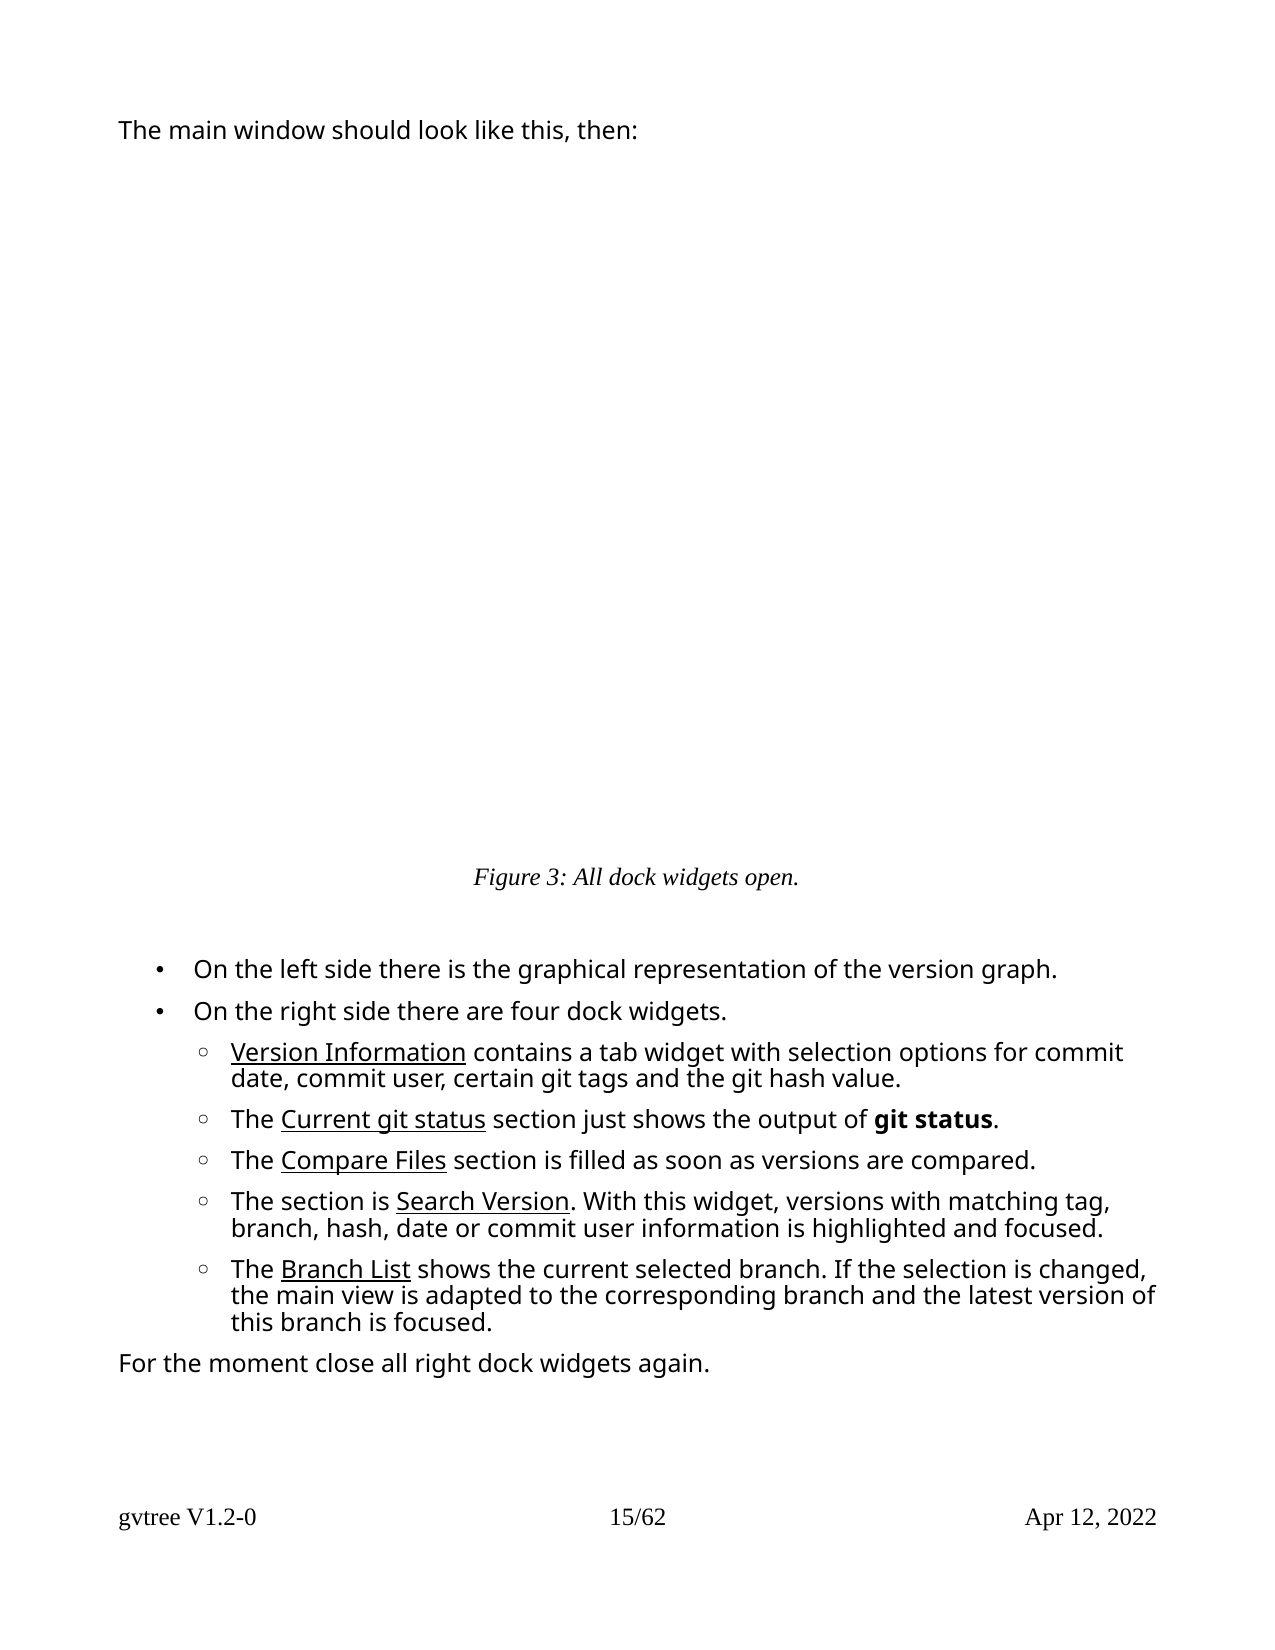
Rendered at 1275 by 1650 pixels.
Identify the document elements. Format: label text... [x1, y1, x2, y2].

text For the moment close all right dock widgets again. [118, 1351, 1157, 1377]
list The Current git status section just shows the output of git status. [193, 1107, 1157, 1134]
text Figure 3: All dock widgets open. [118, 172, 1157, 891]
list The Branch List shows the current selected branch. If the selection is changed, the main view is adapted to the corresponding branch and the latest version of this branch is focused. [193, 1257, 1157, 1336]
list Version Information contains a tab widget with selection options for commit date, commit user, certain git tags and the git hash value. [193, 1040, 1157, 1093]
list On the left side there is the graphical representation of the version graph. [156, 958, 1157, 984]
list The section is Search Version. With this widget, versions with matching tag, branch, hash, date or commit user information is highlighted and focused. [193, 1189, 1157, 1242]
text The main window should look like this, then: [118, 118, 1157, 144]
list On the right side there are four dock widgets. [156, 999, 1157, 1025]
list The Compare Files section is filled as soon as versions are compared. [193, 1148, 1157, 1175]
